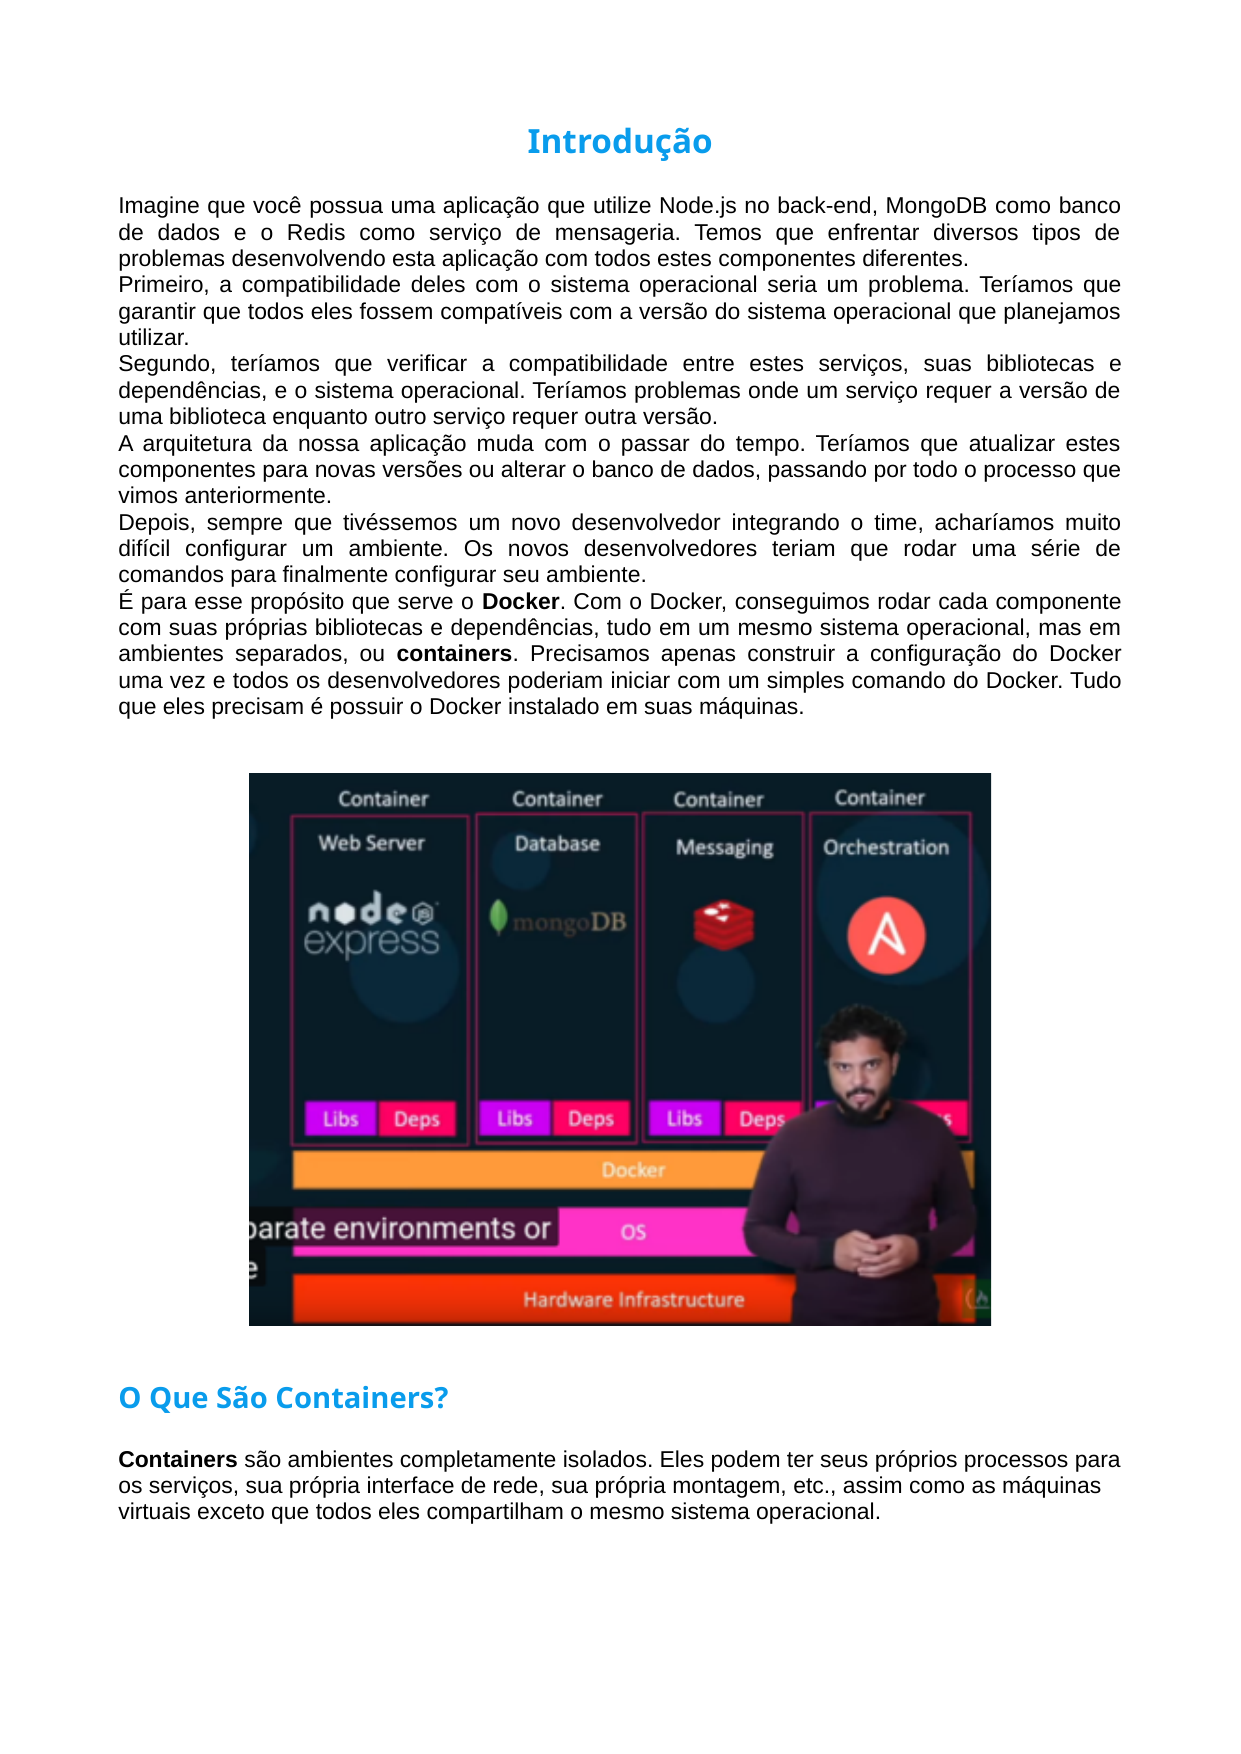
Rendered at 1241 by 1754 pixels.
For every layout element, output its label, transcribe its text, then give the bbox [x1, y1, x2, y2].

text Introdução [118, 118, 1122, 163]
text Primeiro, a compatibilidade deles com o sistema operacional seria um problema. Teríamos que garantir que todos eles fossem compatíveis com a versão do sistema operacional que planejamos utilizar. [118, 271, 1122, 350]
picture [249, 773, 992, 1326]
text É para esse propósito que serve o Docker. Com o Docker, conseguimos rodar cada componente com suas próprias bibliotecas e dependências, tudo em um mesmo sistema operacional, mas em ambientes separados, ou containers. Precisamos apenas construir a configuração do Docker uma vez e todos os desenvolvedores poderiam iniciar com um simples comando do Docker. Tudo que eles precisam é possuir o Docker instalado em suas máquinas. [118, 588, 1122, 719]
text Segundo, teríamos que verificar a compatibilidade entre estes serviços, suas bibliotecas e dependências, e o sistema operacional. Teríamos problemas onde um serviço requer a versão de uma biblioteca enquanto outro serviço requer outra versão. [118, 350, 1122, 429]
text Depois, sempre que tivéssemos um novo desenvolvedor integrando o time, acharíamos muito difícil configurar um ambiente. Os novos desenvolvedores teriam que rodar uma série de comandos para finalmente configurar seu ambiente. [118, 508, 1122, 588]
text Imagine que você possua uma aplicação que utilize Node.js no back-end, MongoDB como banco de dados e o Redis como serviço de mensageria. Temos que enfrentar diversos tipos de problemas desenvolvendo esta aplicação com todos estes componentes diferentes. [118, 192, 1122, 271]
text O Que São Containers? [118, 1377, 1122, 1417]
text Containers são ambientes completamente isolados. Eles podem ter seus próprios processos para os serviços, sua própria interface de rede, sua própria montagem, etc., assim como as máquinas virtuais exceto que todos eles compartilham o mesmo sistema operacional. [118, 1446, 1122, 1524]
text A arquitetura da nossa aplicação muda com o passar do tempo. Teríamos que atualizar estes componentes para novas versões ou alterar o banco de dados, passando por todo o processo que vimos anteriormente. [118, 429, 1122, 508]
